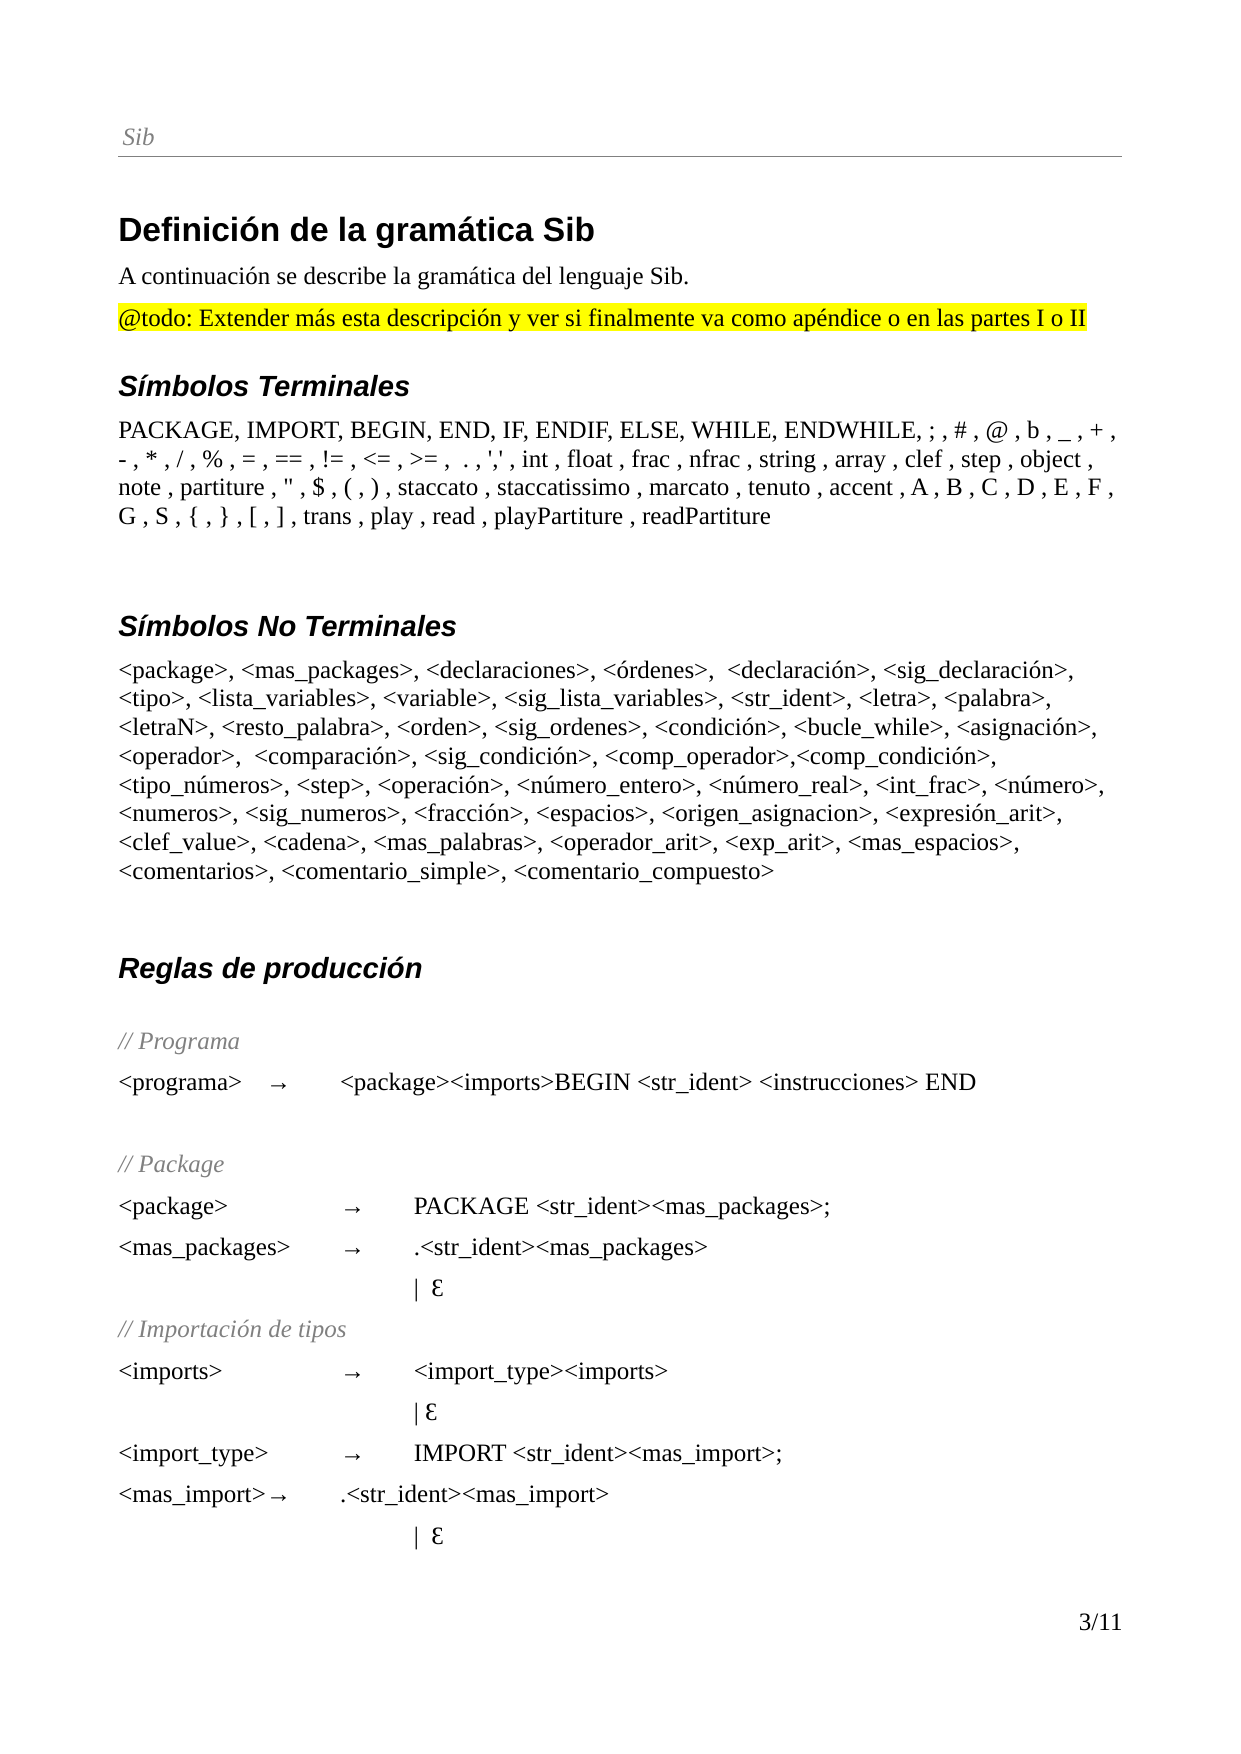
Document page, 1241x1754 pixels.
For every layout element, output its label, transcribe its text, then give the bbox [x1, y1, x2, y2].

text // Package [118, 1149, 1122, 1178]
text A continuación se describe la gramática del lenguaje Sib. [118, 261, 1122, 290]
text <mas_import> → .<str_ident><mas_import> [118, 1479, 1122, 1508]
text PACKAGE, IMPORT, BEGIN, END, IF, ENDIF, ELSE, WHILE, ENDWHILE, ; , # , @ , b , _ , + , - , * , / , % , = , == , != , <= , >= , . , ',' , int , float , frac , nfrac , string , array , clef , step , object , note , partiture , " , $ , ( , ) , staccato , staccatissimo , marcato , tenuto , accent , A , B , C , D , E , F , G , S , { , } , [ , ] , trans , play , read , playPartiture , readPartiture [118, 415, 1122, 530]
subtitle Reglas de producción [118, 951, 1122, 984]
text | Ɛ [118, 1273, 1122, 1302]
text <package> → PACKAGE <str_ident><mas_packages>; [118, 1191, 1122, 1219]
text // Importación de tipos [118, 1314, 1122, 1343]
text // Programa [118, 1026, 1122, 1054]
subtitle Símbolos No Terminales [118, 609, 1122, 642]
text <import_type> → IMPORT <str_ident><mas_import>; [118, 1438, 1122, 1467]
subtitle Símbolos Terminales [118, 369, 1122, 402]
text <programa> → <package><imports>BEGIN <str_ident> <instrucciones> END [118, 1067, 1122, 1096]
text <imports> → <import_type><imports> [118, 1356, 1122, 1384]
text | Ɛ [118, 1521, 1122, 1549]
text <mas_packages> → .<str_ident><mas_packages> [118, 1232, 1122, 1261]
text @todo: Extender más esta descripción y ver si finalmente va como apéndice o en las partes I o II [118, 303, 1122, 331]
text <package>, <mas_packages>, <declaraciones>, <órdenes>, <declaración>, <sig_declaración>, <tipo>, <lista_variables>, <variable>, <sig_lista_variables>, <str_ident>, <letra>, <palabra>, <letraN>, <resto_palabra>, <orden>, <sig_ordenes>, <condición>, <bucle_while>, <asignación>, <operador>, <comparación>, <sig_condición>, <comp_operador>,<comp_condición>, <tipo_números>, <step>, <operación>, <número_entero>, <número_real>, <int_frac>, <número>, <numeros>, <sig_numeros>, <fracción>, <espacios>, <origen_asignacion>, <expresión_arit>, <clef_value>, <cadena>, <mas_palabras>, <operador_arit>, <exp_arit>, <mas_espacios>, <comentarios>, <comentario_simple>, <comentario_compuesto> [118, 655, 1122, 885]
text | Ɛ [118, 1397, 1122, 1426]
subtitle Definición de la gramática Sib [118, 210, 1122, 249]
